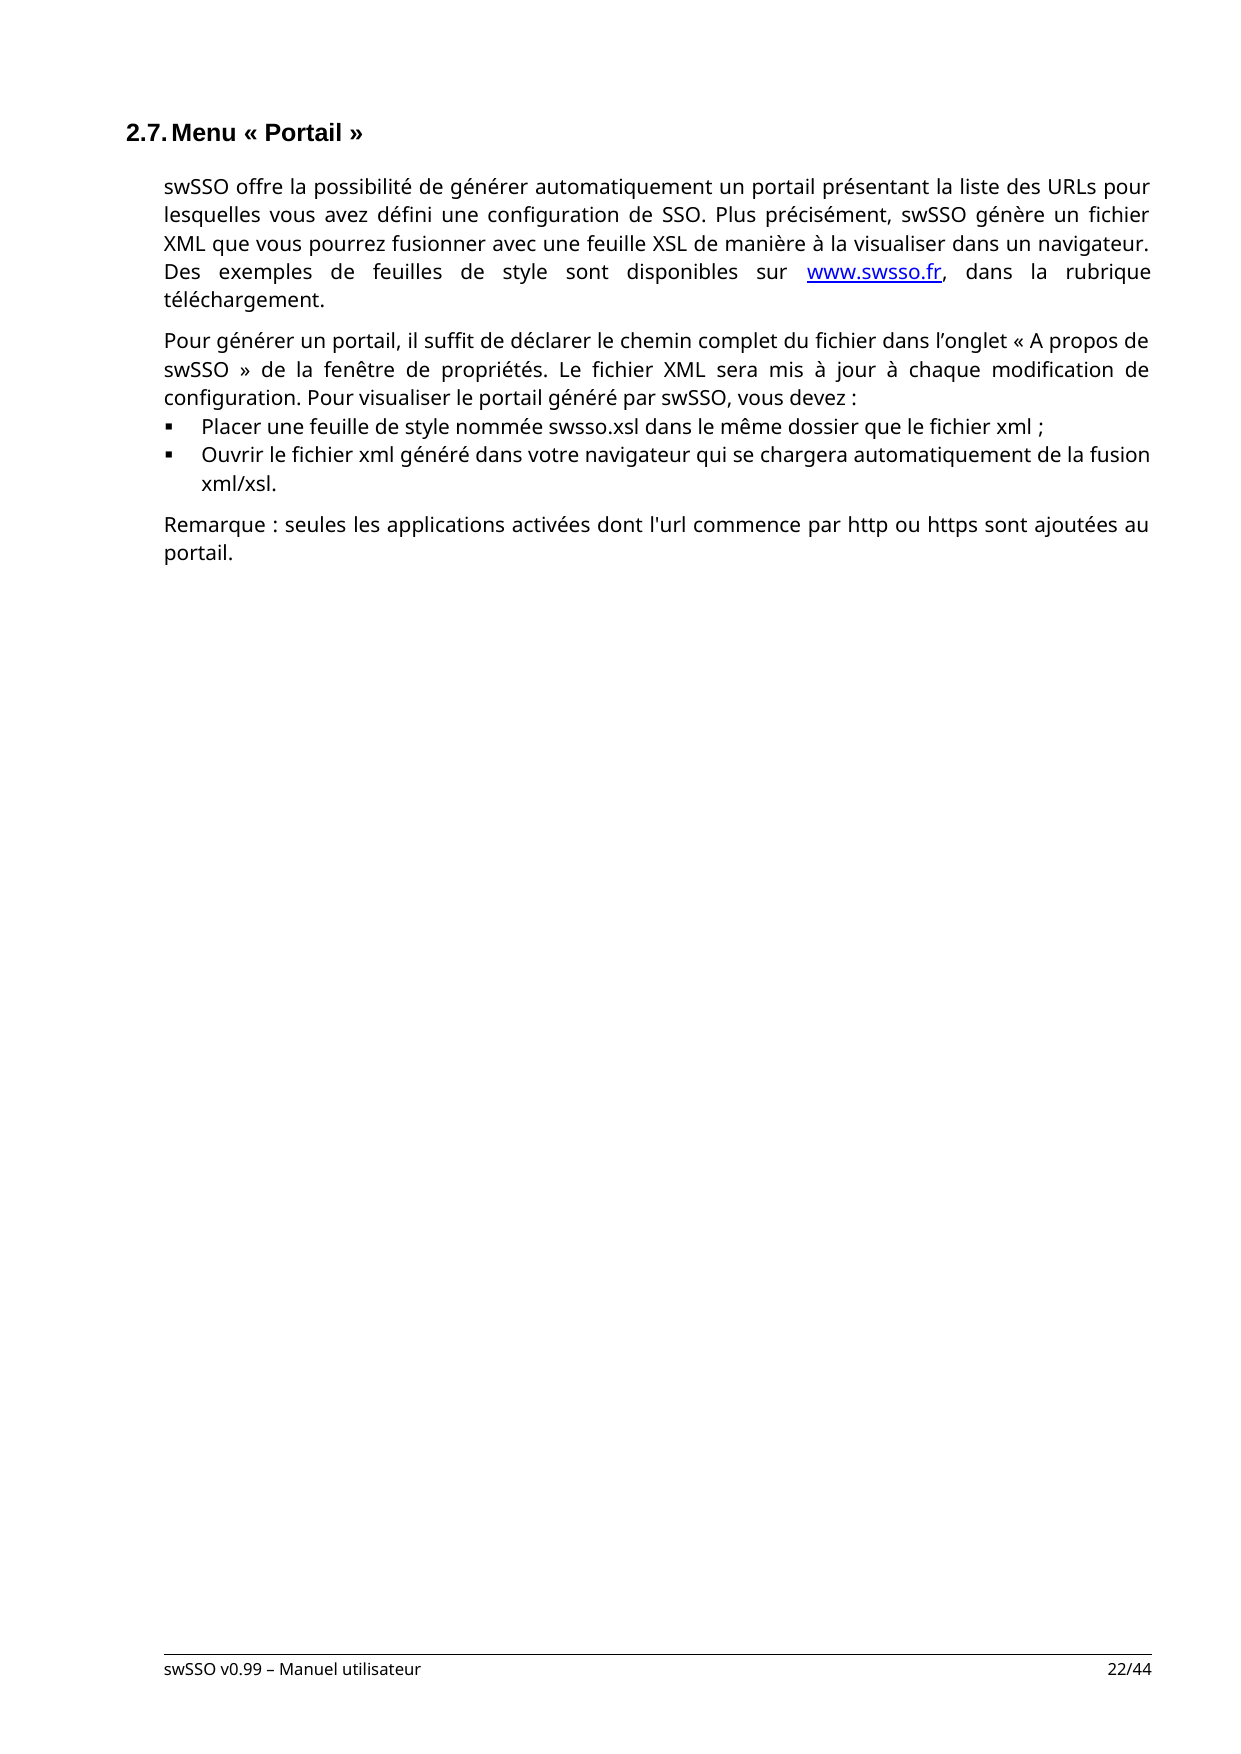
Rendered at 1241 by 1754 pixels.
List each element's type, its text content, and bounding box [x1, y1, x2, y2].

text swSSO offre la possibilité de générer automatiquement un portail présentant la liste des URLs pour lesquelles vous avez défini une configuration de SSO. Plus précisément, swSSO génère un fichier XML que vous pourrez fusionner avec une feuille XSL de manière à la visualiser dans un navigateur. Des exemples de feuilles de style sont disponibles sur www.swsso.fr, dans la rubrique téléchargement. [164, 172, 1152, 314]
list Ouvrir le fichier xml généré dans votre navigateur qui se chargera automatiquement de la fusion xml/xsl. [164, 440, 1152, 497]
subtitle Menu « Portail » [126, 118, 1152, 147]
text Pour générer un portail, il suffit de déclarer le chemin complet du fichier dans l’onglet « A propos de swSSO » de la fenêtre de propriétés. Le fichier XML sera mis à jour à chaque modification de configuration. Pour visualiser le portail généré par swSSO, vous devez : [164, 327, 1152, 412]
text Remarque : seules les applications activées dont l'url commence par http ou https sont ajoutées au portail. [164, 510, 1152, 567]
list Placer une feuille de style nommée swsso.xsl dans le même dossier que le fichier xml ; [164, 412, 1152, 440]
